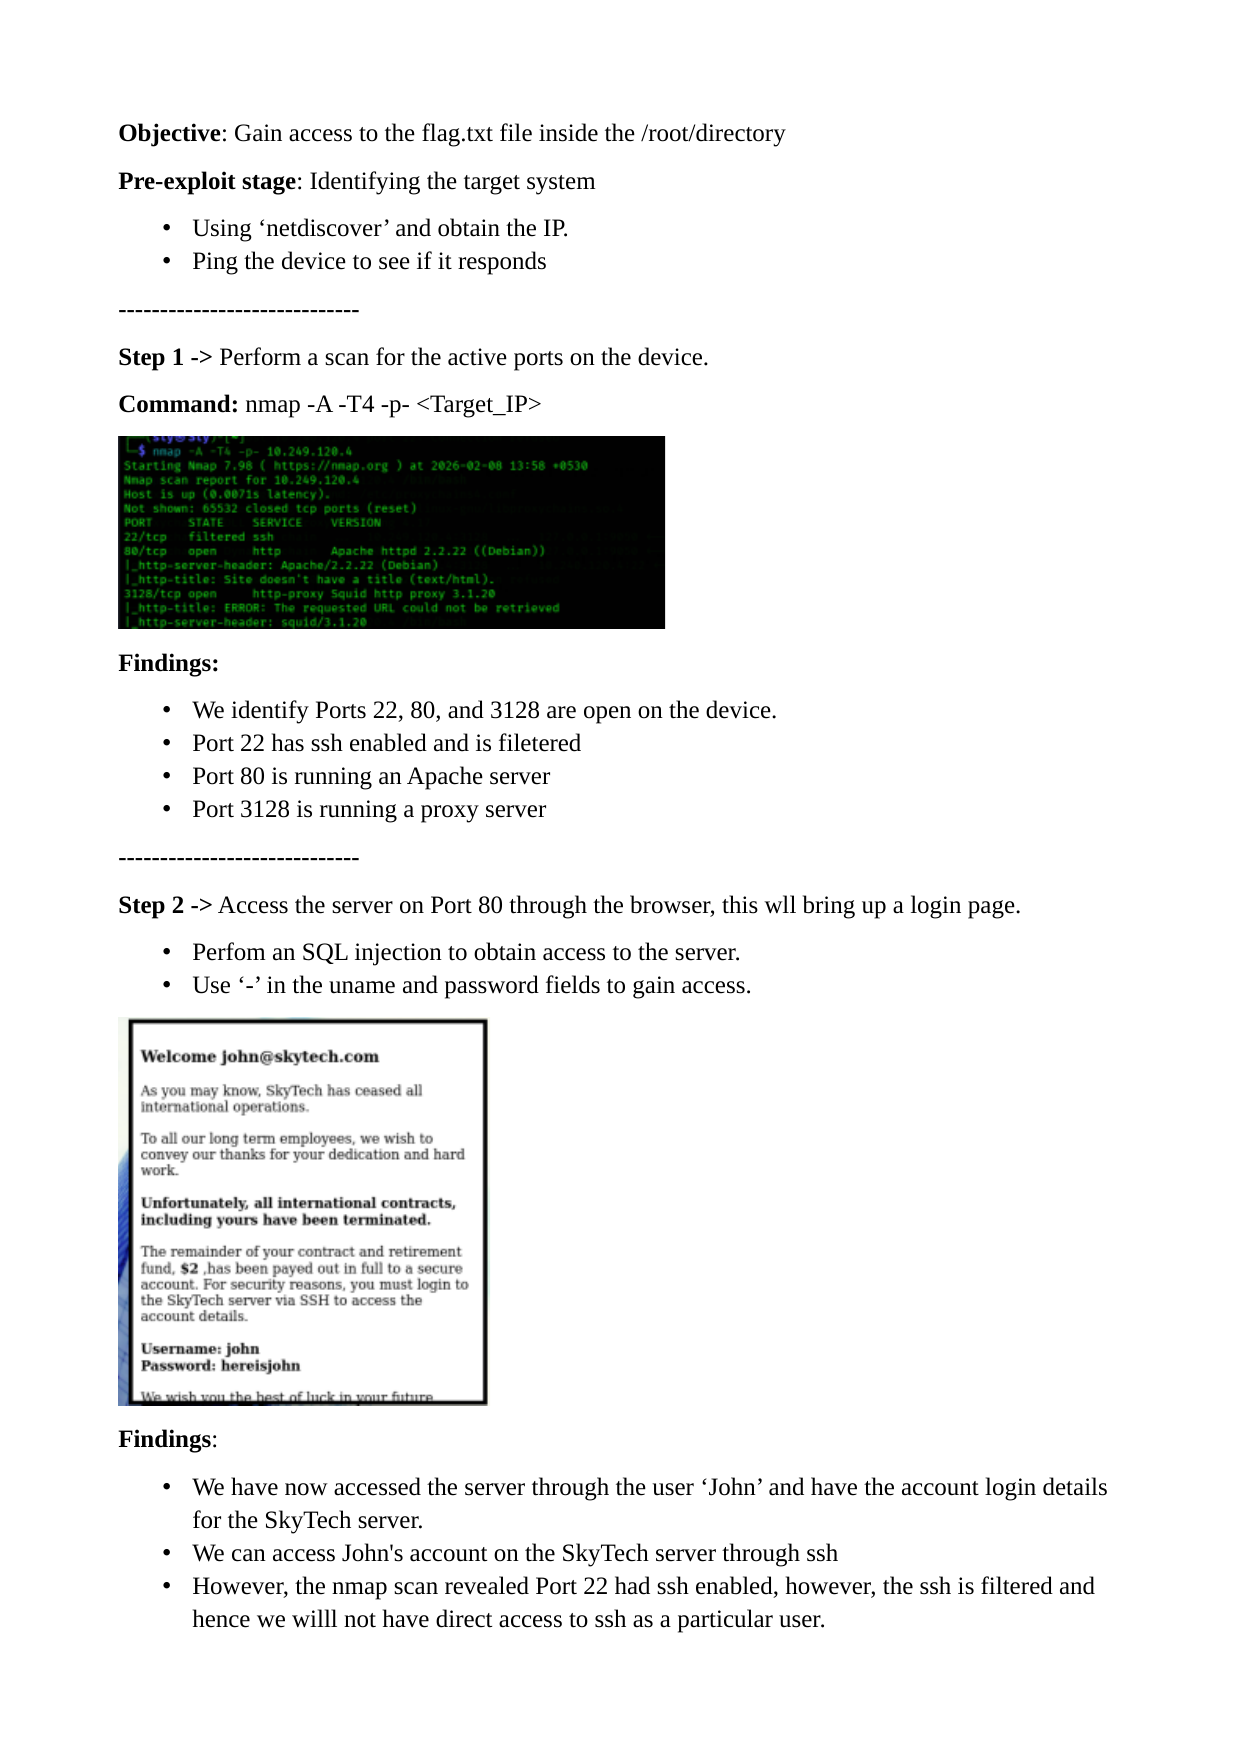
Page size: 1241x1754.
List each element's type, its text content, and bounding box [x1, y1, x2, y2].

text Objective: Gain access to the flag.txt file inside the /root/directory [118, 118, 1122, 147]
text Step 1 -> Perform a scan for the active ports on the device. [118, 342, 1122, 370]
list We have now accessed the server through the user ‘John’ and have the account login details for the SkyTech server. [162, 1472, 1122, 1534]
text Findings: [118, 1424, 1122, 1453]
text Step 2 -> Access the server on Port 80 through the browser, this wll bring up a login page. [118, 890, 1122, 918]
list Port 3128 is running a proxy server [162, 794, 1122, 823]
list Port 80 is running an Apache server [162, 761, 1122, 790]
text Findings: [118, 648, 1122, 677]
list Perfom an SQL injection to obtain access to the server. [162, 937, 1122, 966]
list Port 22 has ssh enabled and is filetered [162, 728, 1122, 757]
text Command: nmap -A -T4 -p- <Target_IP> [118, 389, 1122, 418]
list Using ‘netdiscover’ and obtain the IP. [162, 213, 1122, 242]
text Pre-exploit stage: Identifying the target system [118, 166, 1122, 194]
text ----------------------------- [118, 842, 1122, 871]
picture [118, 1017, 490, 1406]
list Use ‘-’ in the uname and password fields to gain access. [162, 970, 1122, 999]
list We identify Ports 22, 80, and 3128 are open on the device. [162, 695, 1122, 724]
picture [118, 436, 665, 629]
list Ping the device to see if it responds [162, 246, 1122, 275]
list We can access John's account on the SkyTech server through ssh [162, 1538, 1122, 1567]
text ----------------------------- [118, 294, 1122, 323]
list However, the nmap scan revealed Port 22 had ssh enabled, however, the ssh is filtered and hence we willl not have direct access to ssh as a particular user. [162, 1571, 1122, 1633]
